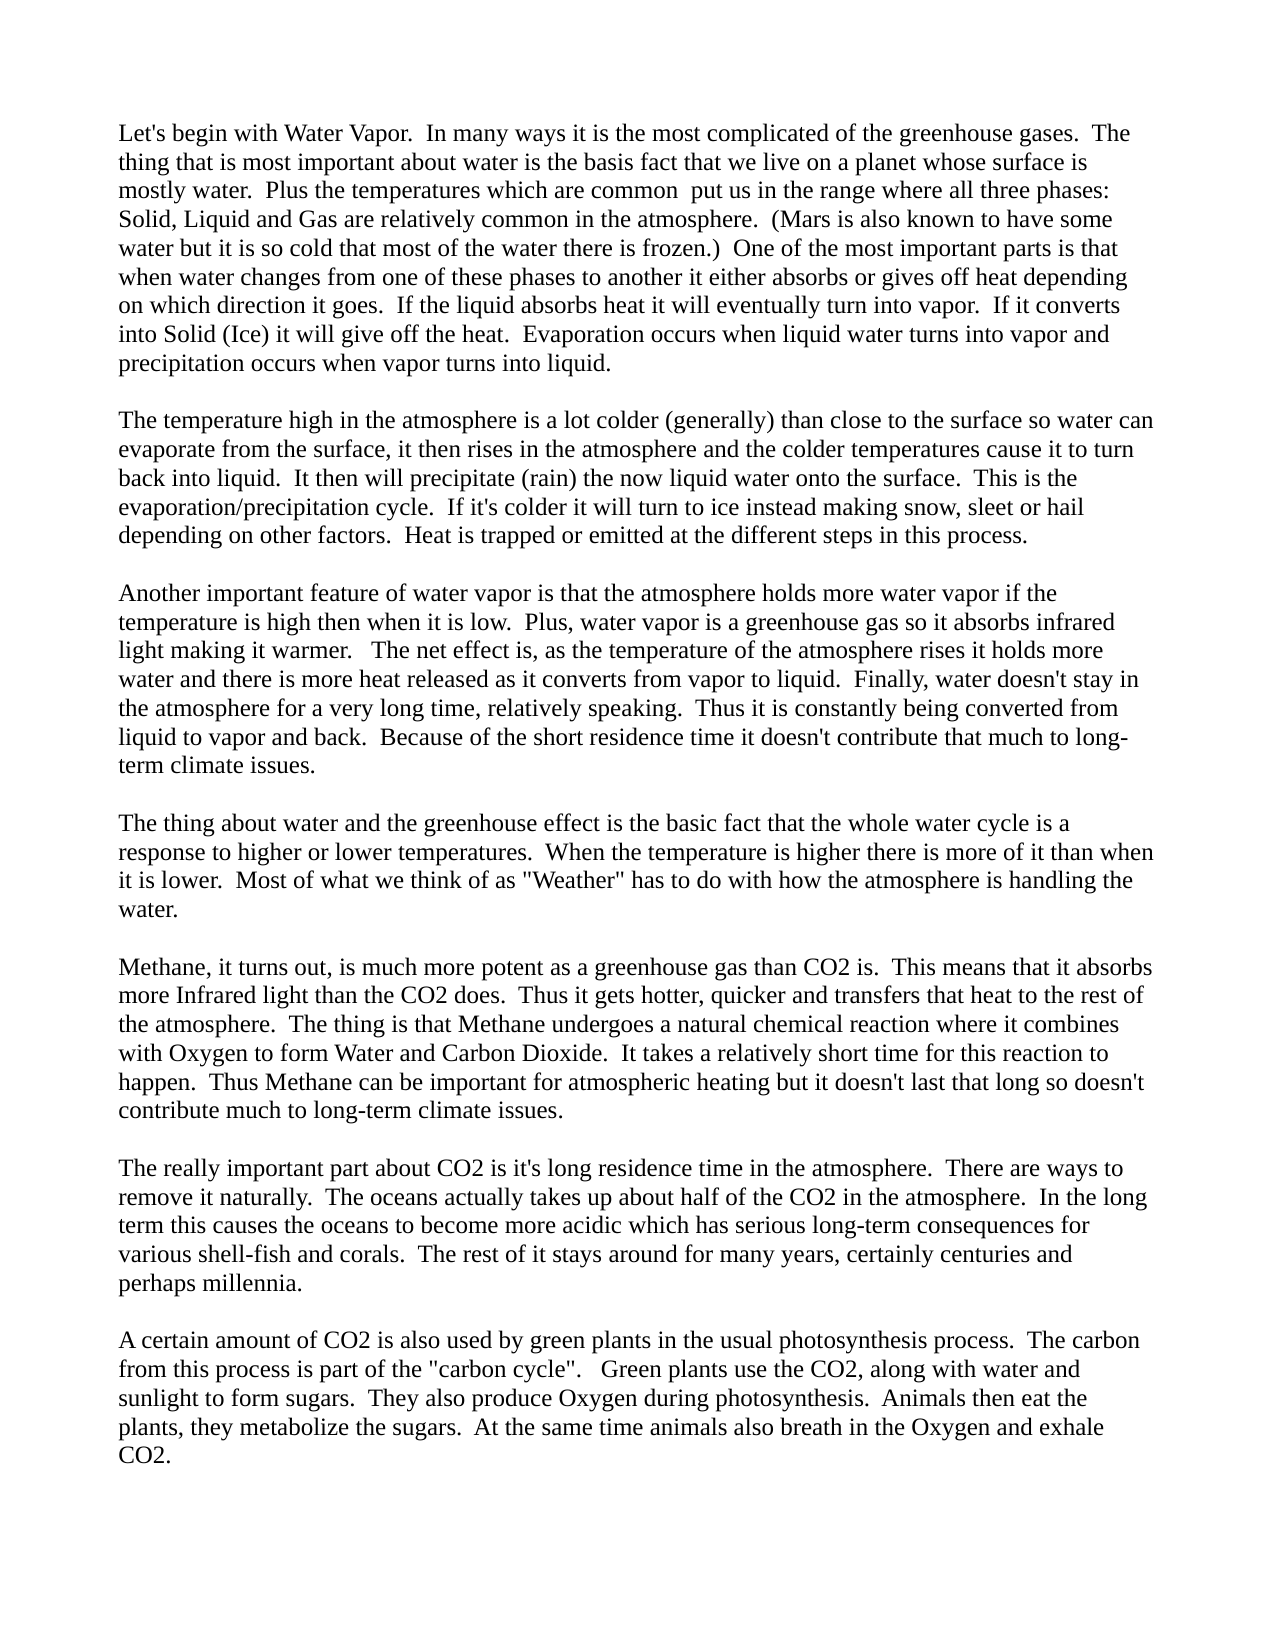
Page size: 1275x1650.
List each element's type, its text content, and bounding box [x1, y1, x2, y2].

text The thing about water and the greenhouse effect is the basic fact that the whole water cycle is a response to higher or lower temperatures. When the temperature is higher there is more of it than when it is lower. Most of what we think of as "Weather" has to do with how the atmosphere is handling the water. [118, 808, 1157, 923]
text A certain amount of CO2 is also used by green plants in the usual photosynthesis process. The carbon from this process is part of the "carbon cycle". Green plants use the CO2, along with water and sunlight to form sugars. They also produce Oxygen during photosynthesis. Animals then eat the plants, they metabolize the sugars. At the same time animals also breath in the Oxygen and exhale CO2. [118, 1326, 1157, 1469]
text The really important part about CO2 is it's long residence time in the atmosphere. There are ways to remove it naturally. The oceans actually takes up about half of the CO2 in the atmosphere. In the long term this causes the oceans to become more acidic which has serious long-term consequences for various shell-fish and corals. The rest of it stays around for many years, certainly centuries and perhaps millennia. [118, 1153, 1157, 1297]
text Methane, it turns out, is much more potent as a greenhouse gas than CO2 is. This means that it absorbs more Infrared light than the CO2 does. Thus it gets hotter, quicker and transfers that heat to the rest of the atmosphere. The thing is that Methane undergoes a natural chemical reaction where it combines with Oxygen to form Water and Carbon Dioxide. It takes a relatively short time for this reaction to happen. Thus Methane can be important for atmospheric heating but it doesn't last that long so doesn't contribute much to long-term climate issues. [118, 952, 1157, 1124]
text The temperature high in the atmosphere is a lot colder (generally) than close to the surface so water can evaporate from the surface, it then rises in the atmosphere and the colder temperatures cause it to turn back into liquid. It then will precipitate (rain) the now liquid water onto the surface. This is the evaporation/precipitation cycle. If it's colder it will turn to ice instead making snow, sleet or hail depending on other factors. Heat is trapped or emitted at the different steps in this process. [118, 406, 1157, 549]
text Let's begin with Water Vapor. In many ways it is the most complicated of the greenhouse gases. The thing that is most important about water is the basis fact that we live on a planet whose surface is mostly water. Plus the temperatures which are common put us in the range where all three phases: Solid, Liquid and Gas are relatively common in the atmosphere. (Mars is also known to have some water but it is so cold that most of the water there is frozen.) One of the most important parts is that when water changes from one of these phases to another it either absorbs or gives off heat depending on which direction it goes. If the liquid absorbs heat it will eventually turn into vapor. If it converts into Solid (Ice) it will give off the heat. Evaporation occurs when liquid water turns into vapor and precipitation occurs when vapor turns into liquid. [118, 118, 1157, 377]
text Another important feature of water vapor is that the atmosphere holds more water vapor if the temperature is high then when it is low. Plus, water vapor is a greenhouse gas so it absorbs infrared light making it warmer. The net effect is, as the temperature of the atmosphere rises it holds more water and there is more heat released as it converts from vapor to liquid. Finally, water doesn't stay in the atmosphere for a very long time, relatively speaking. Thus it is constantly being converted from liquid to vapor and back. Because of the short residence time it doesn't contribute that much to long-term climate issues. [118, 578, 1157, 779]
